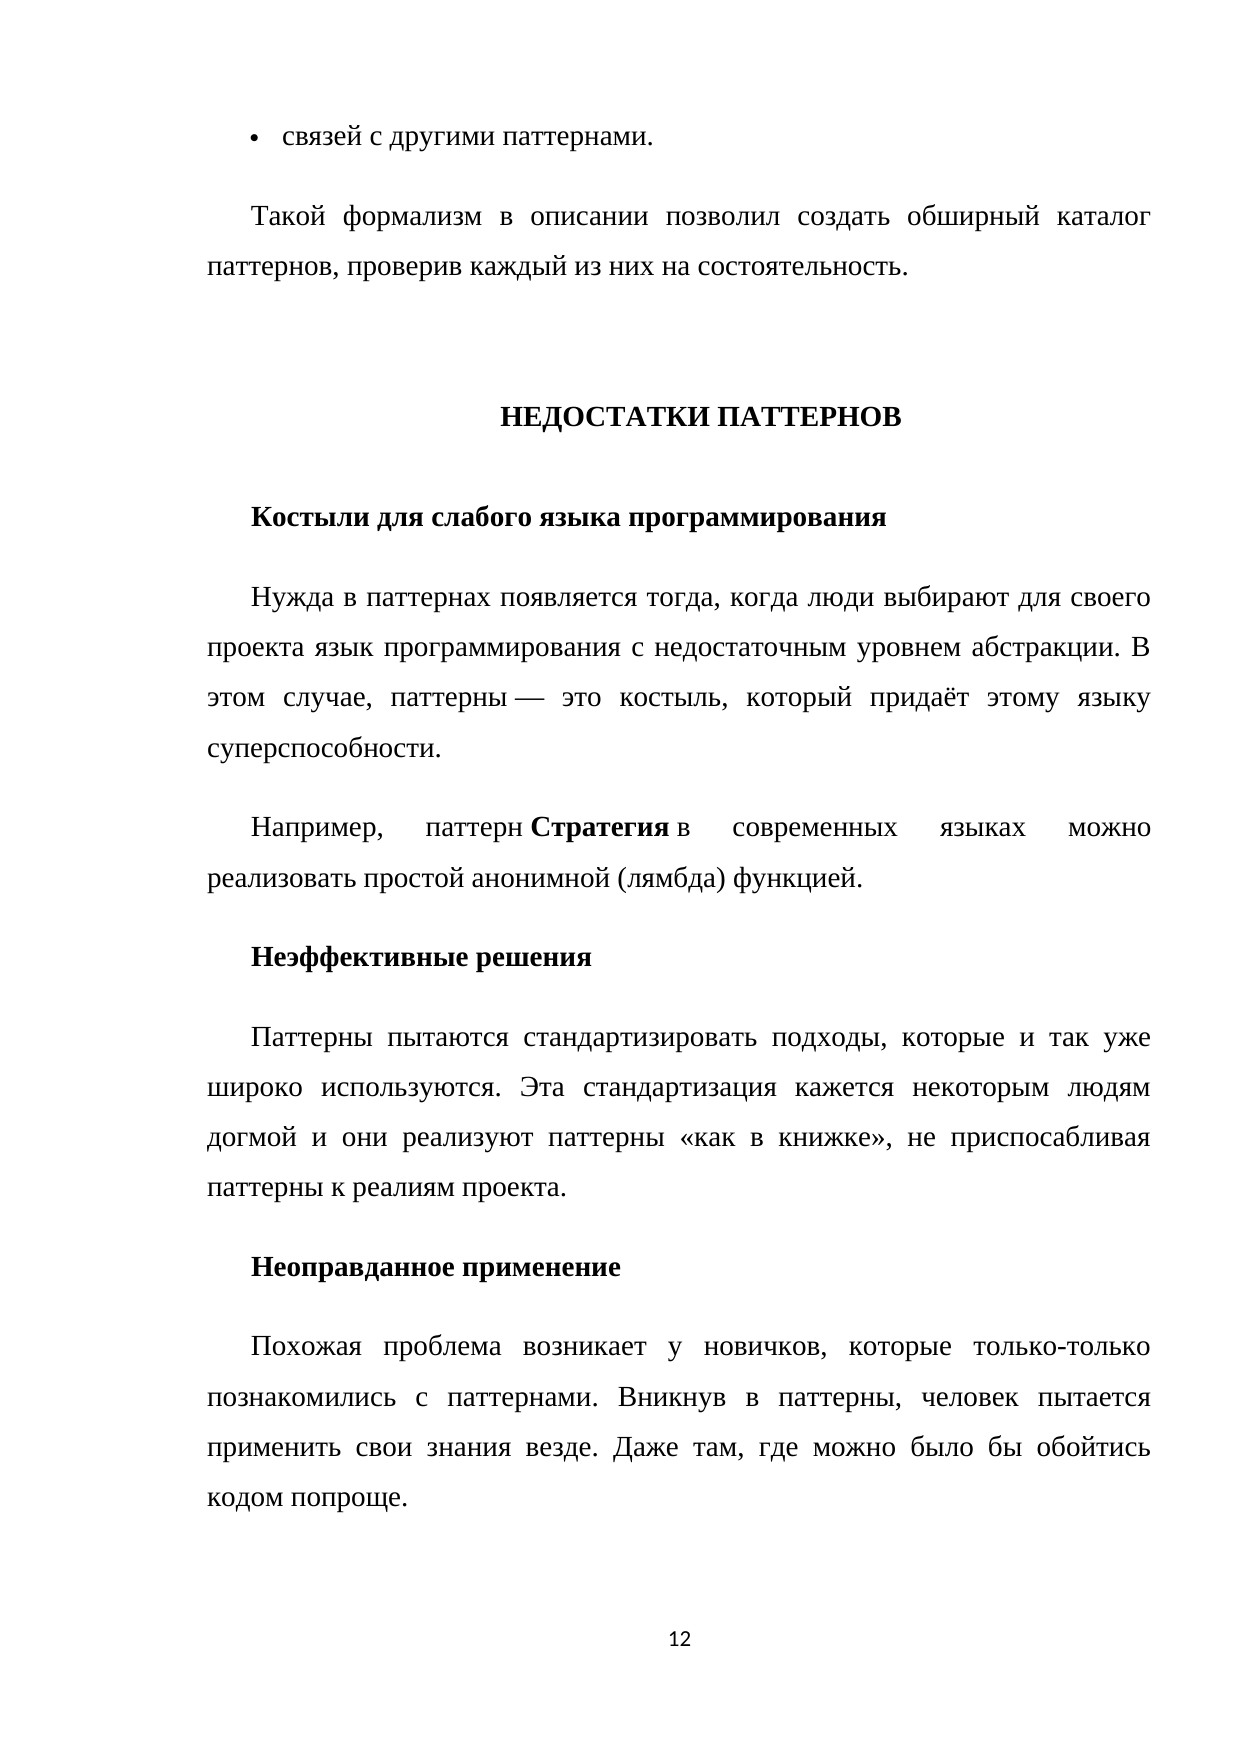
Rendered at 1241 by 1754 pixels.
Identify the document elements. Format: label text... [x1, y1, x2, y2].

subtitle Неоправданное применение [207, 1249, 1152, 1283]
text Похожая проблема возникает у новичков, которые только-только познакомились с паттернами. Вникнув в паттерны, человек пытается применить свои знания везде. Даже там, где можно было бы обойтись кодом попроще. [207, 1328, 1152, 1513]
subtitle Костыли для слабого языка программирования [207, 499, 1152, 533]
text Такой формализм в описании позволил создать обширный каталог паттернов, проверив каждый из них на состоятельность. [207, 198, 1152, 281]
subtitle Неэффективные решения [207, 939, 1152, 973]
text Нужда в паттернах появляется тогда, когда люди выбирают для своего проекта язык программирования с недостаточным уровнем абстракции. В этом случае, паттерны — это костыль, который придаёт этому языку суперспособности. [207, 579, 1152, 763]
text Паттерны пытаются стандартизировать подходы, которые и так уже широко используются. Эта стандартизация кажется некоторым людям догмой и они реализуют паттерны «как в книжке», не приспосабливая паттерны к реалиям проекта. [207, 1019, 1152, 1203]
text НЕДОСТАТКИ ПАТТЕРНОВ [207, 399, 1152, 432]
list связей с другими паттернами. [207, 118, 1152, 152]
text Например, паттерн Стратегия в современных языках можно реализовать простой анонимной (лямбда) функцией. [207, 809, 1152, 893]
